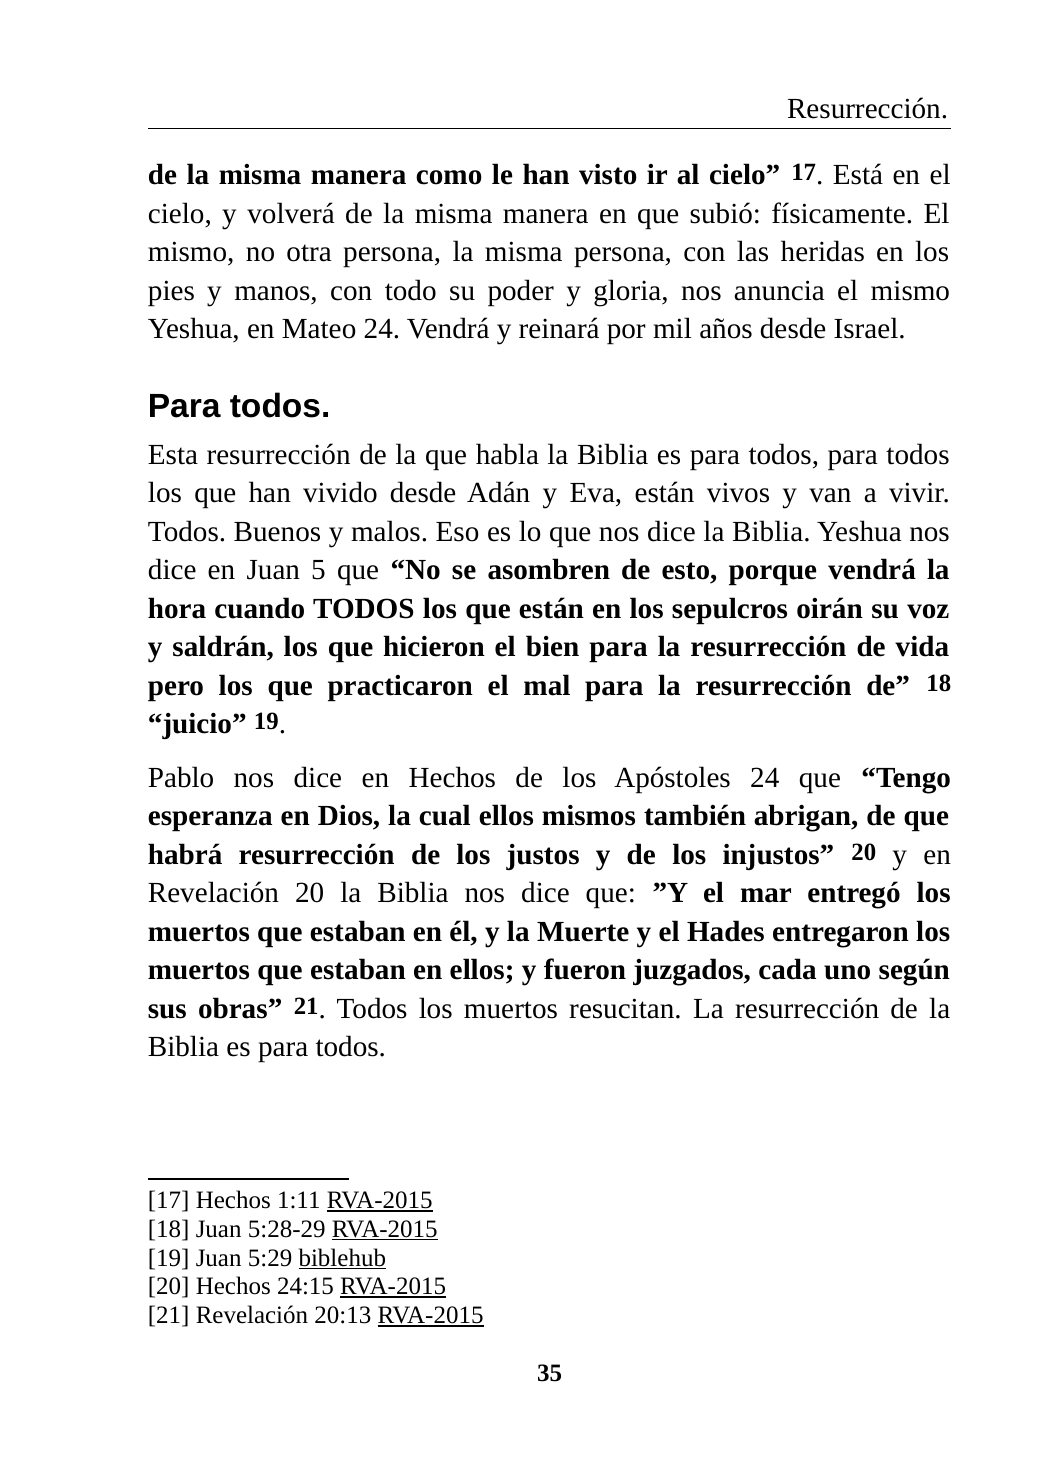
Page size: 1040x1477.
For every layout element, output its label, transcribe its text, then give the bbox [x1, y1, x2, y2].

text Pablo nos dice en Hechos de los Apóstoles 24 que “Tengo esperanza en Dios, la cual ellos mismos también abrigan, de que habrá resurrección de los justos y de los injustos” y en Revelación 20 la Biblia nos dice que: ”Y el mar entregó los muertos que estaban en él, y la Muerte y el Hades entregaron los muertos que estaban en ellos; y fueron juzgados, cada uno según sus obras” . Todos los muertos resucitan. La resurrección de la Biblia es para todos. [148, 760, 951, 1063]
text Juan 5:29 biblehub [148, 1243, 951, 1271]
text de la misma manera como le han visto ir al cielo” . Está en el cielo, y volverá de la misma manera en que subió: físicamente. El mismo, no otra persona, la misma persona, con las heridas en los pies y manos, con todo su poder y gloria, nos anuncia el mismo Yeshua, en Mateo 24. Vendrá y reinará por mil años desde Israel. [148, 157, 951, 345]
text Juan 5:28-29 RVA-2015 [148, 1214, 951, 1243]
text Hechos 24:15 RVA-2015 [148, 1271, 951, 1300]
subtitle Para todos. [148, 386, 951, 424]
text Revelación 20:13 RVA-2015 [148, 1300, 951, 1329]
text Hechos 1:11 RVA-2015 [148, 1185, 951, 1214]
text Esta resurrección de la que habla la Biblia es para todos, para todos los que han vivido desde Adán y Eva, están vivos y van a vivir. Todos. Buenos y malos. Eso es lo que nos dice la Biblia. Yeshua nos dice en Juan 5 que “No se asombren de esto, porque vendrá la hora cuando TODOS los que están en los sepulcros oirán su voz y saldrán, los que hicieron el bien para la resurrección de vida pero los que practicaron el mal para la resurrección de” “juicio” . [148, 437, 951, 740]
